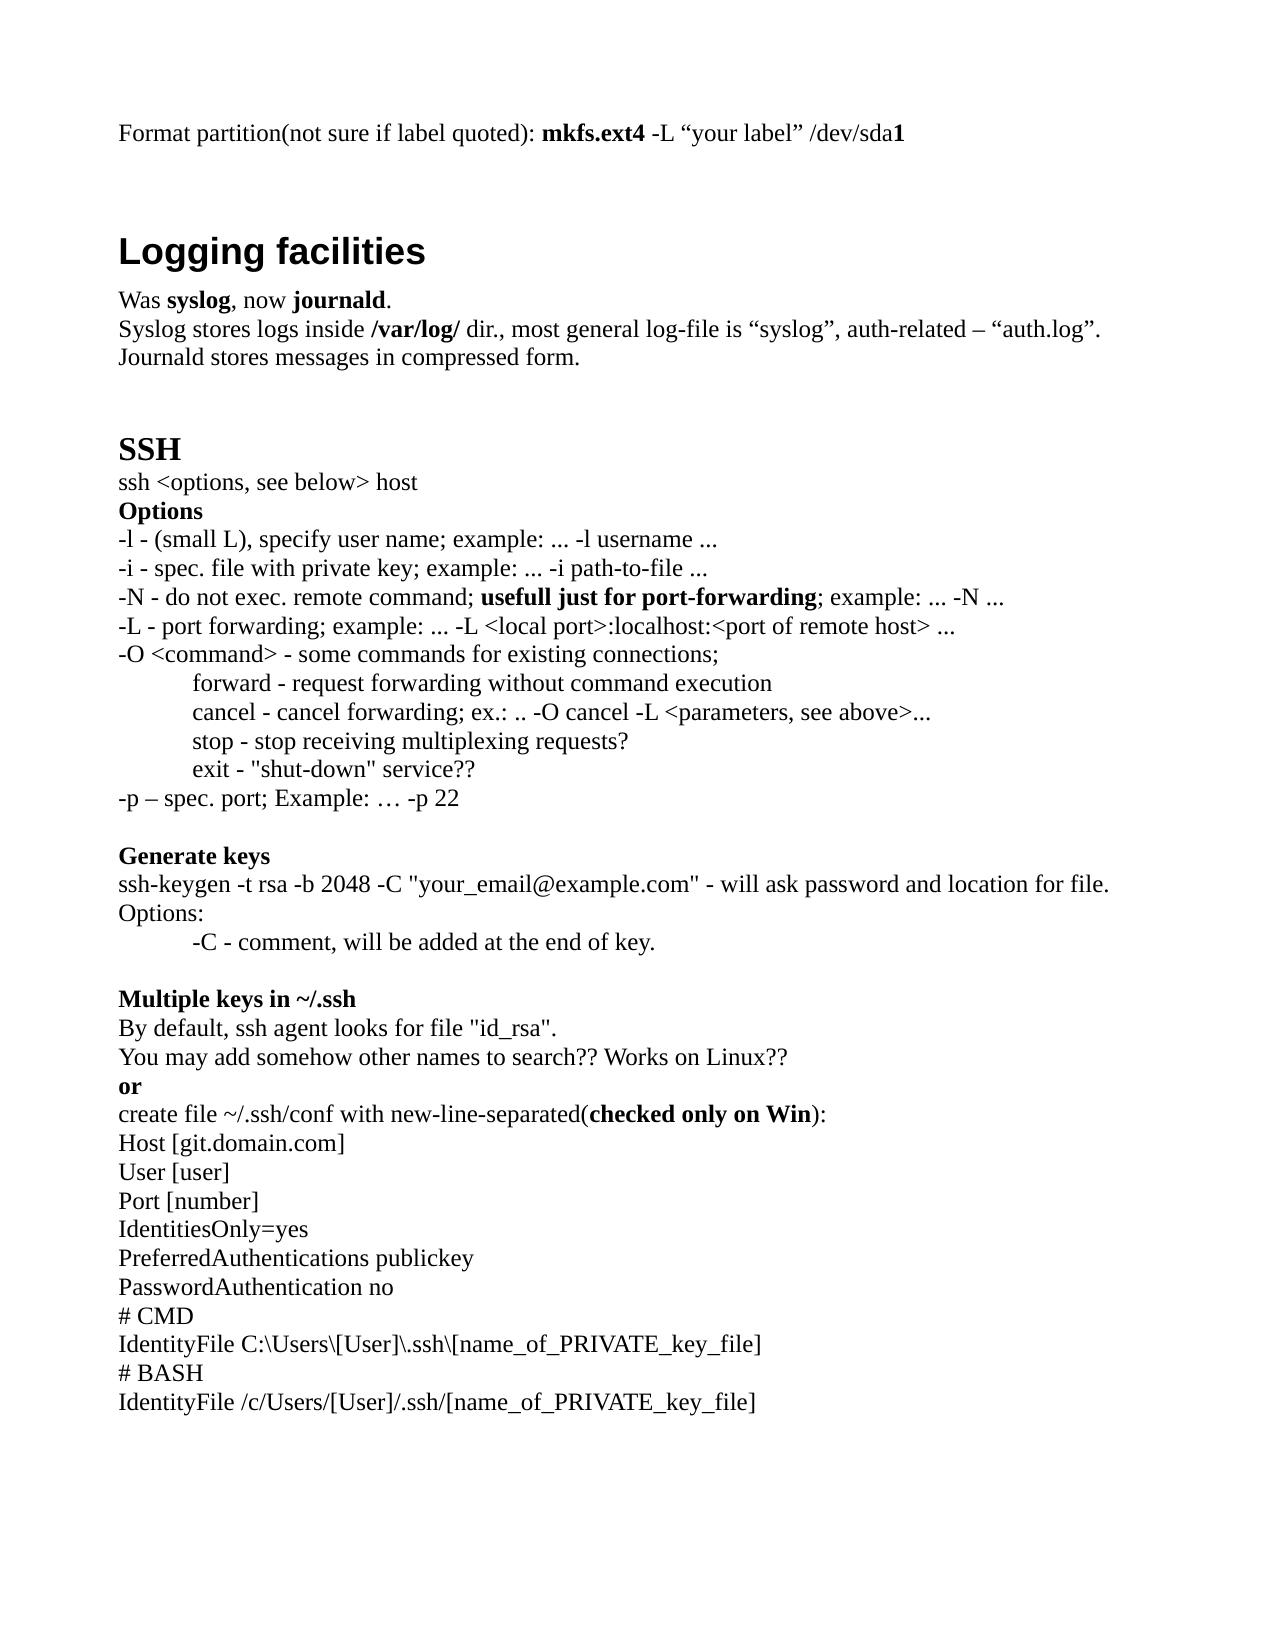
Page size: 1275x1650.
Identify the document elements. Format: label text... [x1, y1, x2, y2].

text IdentitiesOnly=yes [118, 1214, 1157, 1243]
text Syslog stores logs inside /var/log/ dir., most general log-file is “syslog”, auth-related – “auth.log”. [118, 314, 1157, 342]
text -C - comment, will be added at the end of key. [118, 927, 1157, 956]
text Generate keys [118, 841, 1157, 869]
text -i - spec. file with private key; example: ... -i path-to-file ... [118, 553, 1157, 582]
text ssh-keygen -t rsa -b 2048 -C "your_email@example.com" - will ask password and location for file. Options: [118, 869, 1157, 927]
text IdentityFile C:\Users\[User]\.ssh\[name_of_PRIVATE_key_file] [118, 1329, 1157, 1358]
text ssh <options, see below> host [118, 467, 1157, 496]
text Format partition(not sure if label quoted): mkfs.ext4 -L “your label” /dev/sda1 [118, 118, 1157, 147]
text exit - "shut-down" service?? [118, 754, 1157, 783]
text -O <command> - some commands for existing connections; [118, 639, 1157, 668]
text Port [number] [118, 1186, 1157, 1214]
text cancel - cancel forwarding; ex.: .. -O cancel -L <parameters, see above>... [118, 697, 1157, 726]
text User [user] [118, 1157, 1157, 1186]
text Journald stores messages in compressed form. [118, 342, 1157, 371]
subtitle Logging facilities [118, 229, 1157, 272]
text -L - port forwarding; example: ... -L <local port>:localhost:<port of remote host> ... [118, 611, 1157, 639]
text -l - (small L), specify user name; example: ... -l username ... [118, 524, 1157, 553]
text or [118, 1071, 1157, 1099]
text SSH [118, 429, 1157, 467]
text Was syslog, now journald. [118, 285, 1157, 314]
text By default, ssh agent looks for file "id_rsa". [118, 1013, 1157, 1042]
text forward - request forwarding without command execution [118, 668, 1157, 697]
text # BASH [118, 1358, 1157, 1387]
text create file ~/.ssh/conf with new-line-separated(checked only on Win): [118, 1099, 1157, 1128]
text Multiple keys in ~/.ssh [118, 984, 1157, 1013]
text PasswordAuthentication no [118, 1272, 1157, 1301]
text -N - do not exec. remote command; usefull just for port-forwarding; example: ... -N ... [118, 582, 1157, 611]
text PreferredAuthentications publickey [118, 1243, 1157, 1272]
text IdentityFile /c/Users/[User]/.ssh/[name_of_PRIVATE_key_file] [118, 1387, 1157, 1416]
text stop - stop receiving multiplexing requests? [118, 726, 1157, 754]
text Host [git.domain.com] [118, 1128, 1157, 1157]
text -p – spec. port; Example: … -p 22 [118, 783, 1157, 812]
text # CMD [118, 1301, 1157, 1329]
text You may add somehow other names to search?? Works on Linux?? [118, 1042, 1157, 1071]
text Options [118, 496, 1157, 524]
